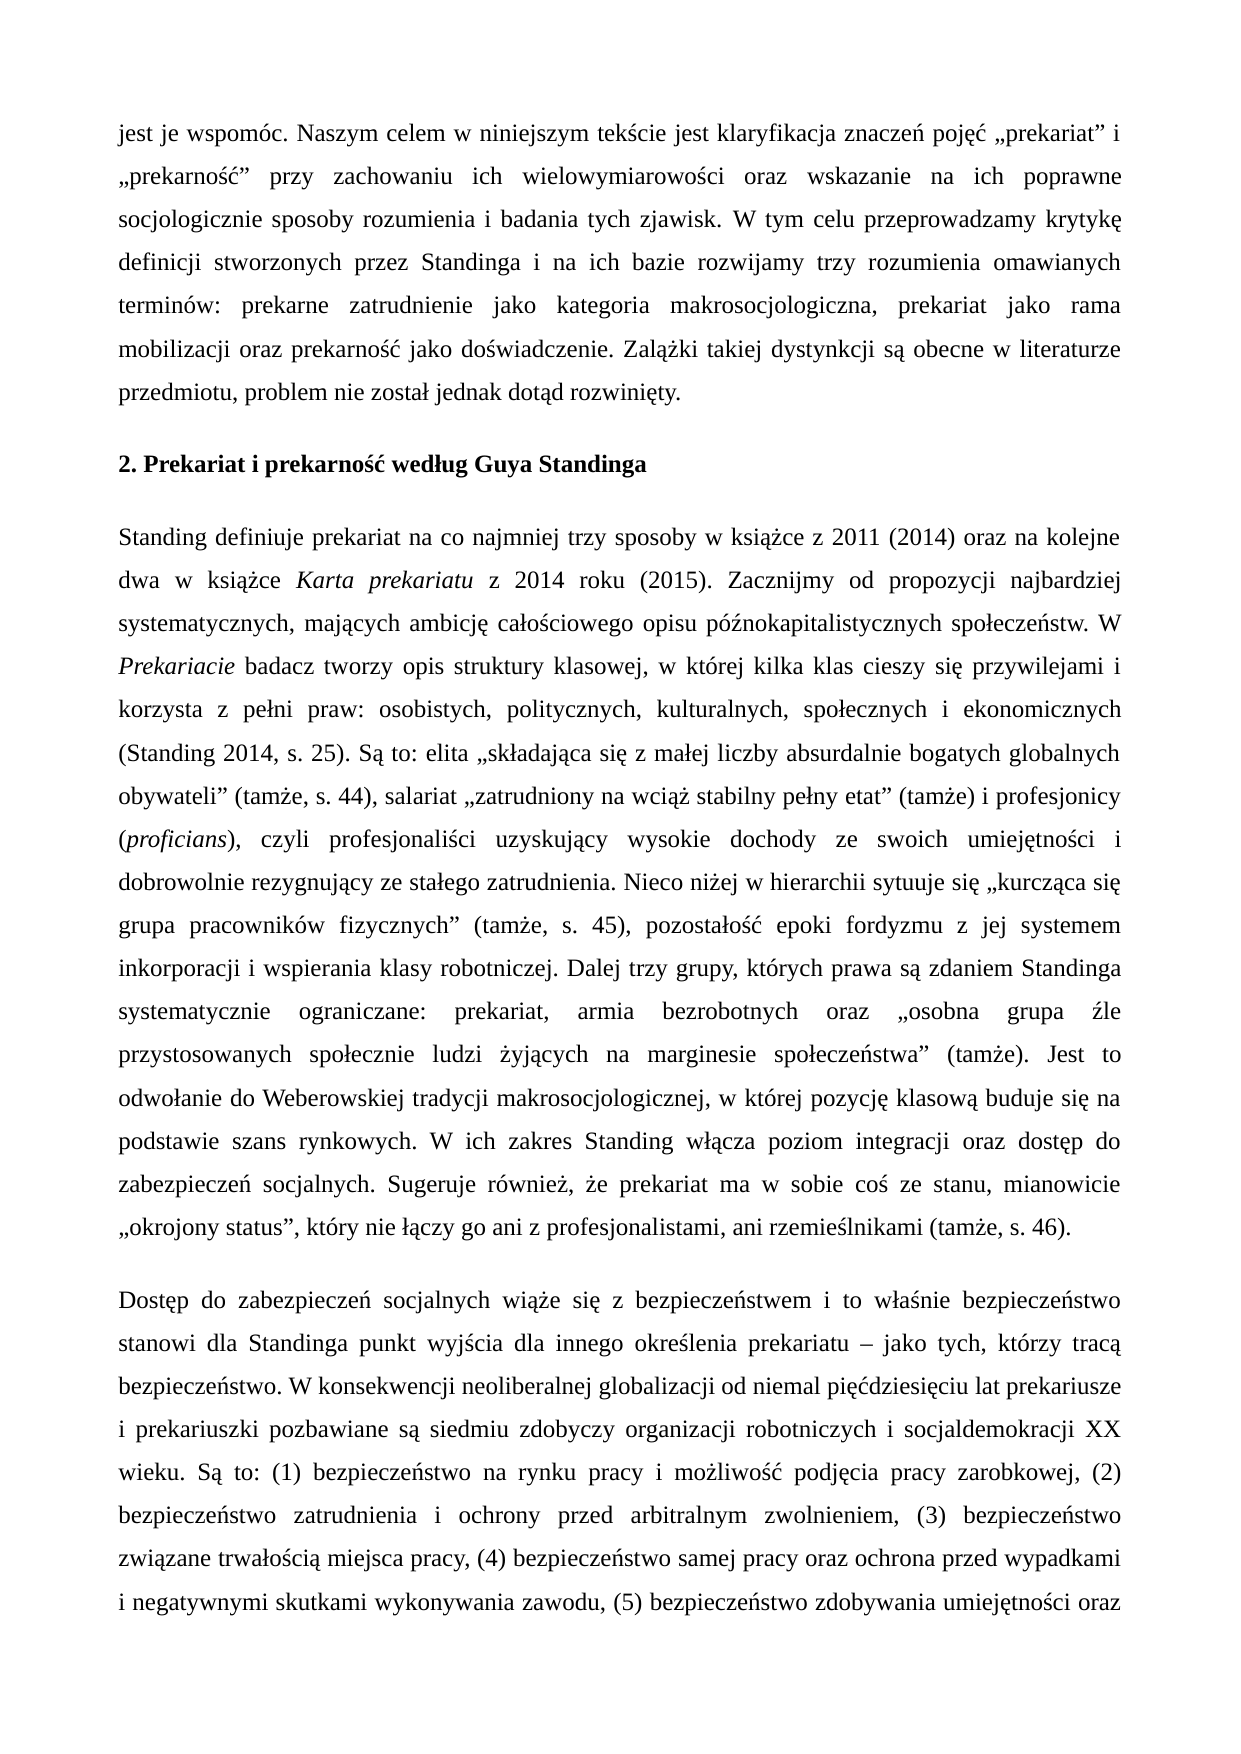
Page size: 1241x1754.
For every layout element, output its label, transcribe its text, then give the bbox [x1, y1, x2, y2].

text 2. Prekariat i prekarność według Guya Standinga [118, 449, 1122, 478]
text jest je wspomóc. Naszym celem w niniejszym tekście jest klaryfikacja znaczeń pojęć „prekariat” i „prekarność” przy zachowaniu ich wielowymiarowości oraz wskazanie na ich poprawne socjologicznie sposoby rozumienia i badania tych zjawisk. W tym celu przeprowadzamy krytykę definicji stworzonych przez Standinga i na ich bazie rozwijamy trzy rozumienia omawianych terminów: prekarne zatrudnienie jako kategoria makrosocjologiczna, prekariat jako rama mobilizacji oraz prekarność jako doświadczenie. Zalążki takiej dystynkcji są obecne w literaturze przedmiotu, problem nie został jednak dotąd rozwinięty. [118, 118, 1122, 406]
text Standing definiuje prekariat na co najmniej trzy sposoby w książce z 2011 (2014) oraz na kolejne dwa w książce Karta prekariatu z 2014 roku (2015). Zacznijmy od propozycji najbardziej systematycznych, mających ambicję całościowego opisu późnokapitalistycznych społeczeństw. W Prekariacie badacz tworzy opis struktury klasowej, w której kilka klas cieszy się przywilejami i korzysta z pełni praw: osobistych, politycznych, kulturalnych, społecznych i ekonomicznych (Standing 2014, s. 25). Są to: elita „składająca się z małej liczby absurdalnie bogatych globalnych obywateli” (tamże, s. 44), salariat „zatrudniony na wciąż stabilny pełny etat” (tamże) i profesjonicy (proficians), czyli profesjonaliści uzyskujący wysokie dochody ze swoich umiejętności i dobrowolnie rezygnujący ze stałego zatrudnienia. Nieco niżej w hierarchii sytuuje się „kurcząca się grupa pracowników fizycznych” (tamże, s. 45), pozostałość epoki fordyzmu z jej systemem inkorporacji i wspierania klasy robotniczej. Dalej trzy grupy, których prawa są zdaniem Standinga systematycznie ograniczane: prekariat, armia bezrobotnych oraz „osobna grupa źle przystosowanych społecznie ludzi żyjących na marginesie społeczeństwa” (tamże). Jest to odwołanie do Weberowskiej tradycji makrosocjologicznej, w której pozycję klasową buduje się na podstawie szans rynkowych. W ich zakres Standing włącza poziom integracji oraz dostęp do zabezpieczeń socjalnych. Sugeruje również, że prekariat ma w sobie coś ze stanu, mianowicie „okrojony status”, który nie łączy go ani z profesjonalistami, ani rzemieślnikami (tamże, s. 46). [118, 522, 1122, 1241]
text Dostęp do zabezpieczeń socjalnych wiąże się z bezpieczeństwem i to właśnie bezpieczeństwo stanowi dla Standinga punkt wyjścia dla innego określenia prekariatu – jako tych, którzy tracą bezpieczeństwo. W konsekwencji neoliberalnej globalizacji od niemal pięćdziesięciu lat prekariusze i prekariuszki pozbawiane są siedmiu zdobyczy organizacji robotniczych i socjaldemokracji XX wieku. Są to: (1) bezpieczeństwo na rynku pracy i możliwość podjęcia pracy zarobkowej, (2) bezpieczeństwo zatrudnienia i ochrony przed arbitralnym zwolnieniem, (3) bezpieczeństwo związane trwałością miejsca pracy, (4) bezpieczeństwo samej pracy oraz ochrona przed wypadkami i negatywnymi skutkami wykonywania zawodu, (5) bezpieczeństwo zdobywania umiejętności oraz [118, 1285, 1122, 1615]
